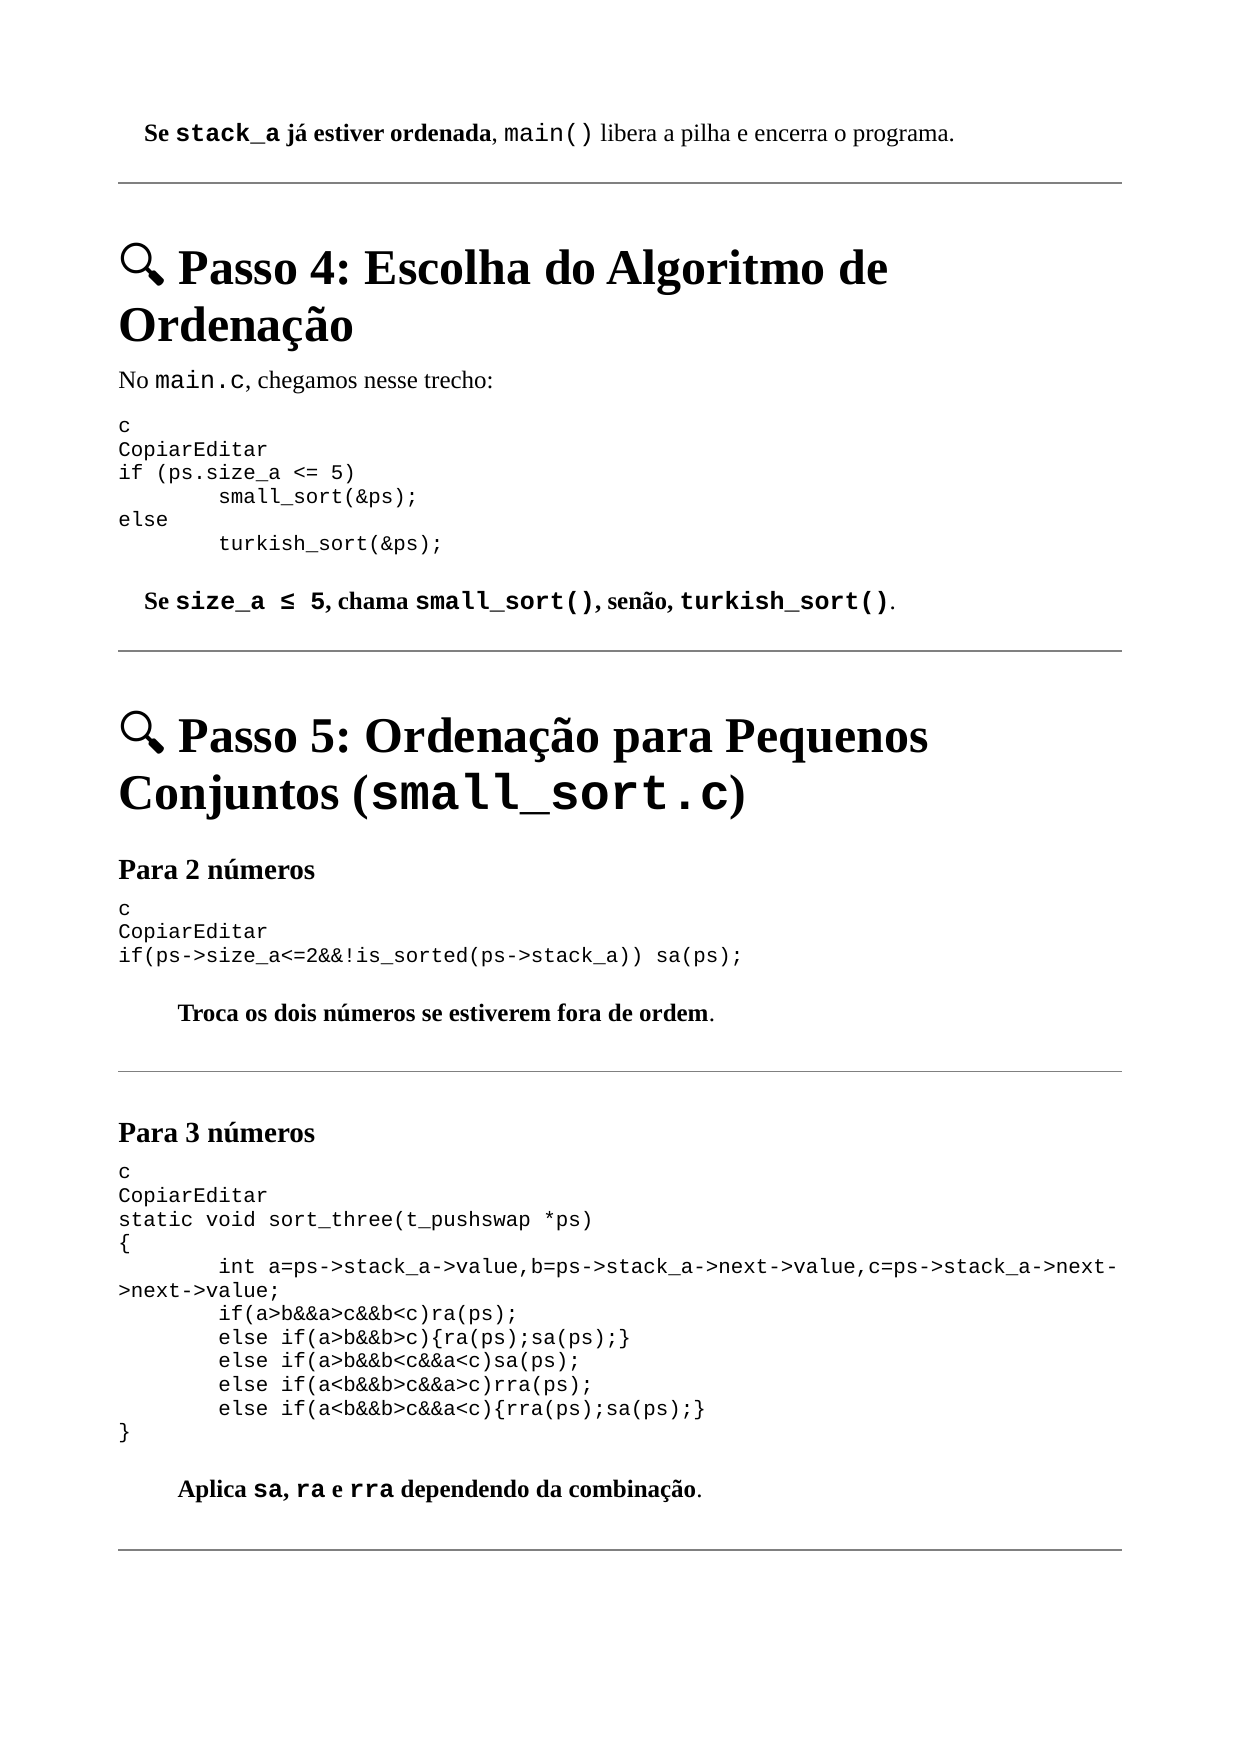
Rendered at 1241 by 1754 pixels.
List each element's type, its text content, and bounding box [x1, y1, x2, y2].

text } [118, 1421, 1122, 1445]
subtitle 🔍 Passo 4: Escolha do Algoritmo de Ordenação [118, 237, 1122, 352]
text Aplica sa, ra e rra dependendo da combinação. [177, 1474, 1063, 1505]
text else if(a>b&&b<c&&a<c)sa(ps); [118, 1351, 1122, 1374]
text CopiarEditar [118, 438, 1122, 462]
subtitle Para 2 números [118, 852, 1122, 885]
subtitle 🔍 Passo 5: Ordenação para Pequenos Conjuntos (small_sort.c) [118, 706, 1122, 825]
text small_sort(&ps); [118, 486, 1122, 509]
text if (ps.size_a <= 5) [118, 462, 1122, 486]
text int a=ps->stack_a->value,b=ps->stack_a->next->value,c=ps->stack_a->next->next->value; [118, 1256, 1122, 1303]
text CopiarEditar [118, 1185, 1122, 1209]
text turkish_sort(&ps); [118, 533, 1122, 557]
text ✅ Se size_a ≤ 5, chama small_sort(), senão, turkish_sort(). [118, 586, 1122, 617]
text else if(a<b&&b>c&&a<c){rra(ps);sa(ps);} [118, 1398, 1122, 1421]
text else [118, 509, 1122, 533]
text No main.c, chegamos nesse trecho: [118, 365, 1122, 396]
text CopiarEditar [118, 921, 1122, 945]
text static void sort_three(t_pushswap *ps) [118, 1209, 1122, 1232]
text if(ps->size_a<=2&&!is_sorted(ps->stack_a)) sa(ps); [118, 945, 1122, 969]
text c [118, 898, 1122, 921]
text Troca os dois números se estiverem fora de ordem. [177, 998, 1063, 1027]
subtitle Para 3 números [118, 1115, 1122, 1149]
text else if(a<b&&b>c&&a>c)rra(ps); [118, 1374, 1122, 1398]
text c [118, 415, 1122, 438]
text { [118, 1232, 1122, 1256]
text if(a>b&&a>c&&b<c)ra(ps); [118, 1303, 1122, 1327]
text else if(a>b&&b>c){ra(ps);sa(ps);} [118, 1327, 1122, 1351]
text c [118, 1161, 1122, 1185]
text ✅ Se stack_a já estiver ordenada, main() libera a pilha e encerra o programa. [118, 118, 1122, 149]
